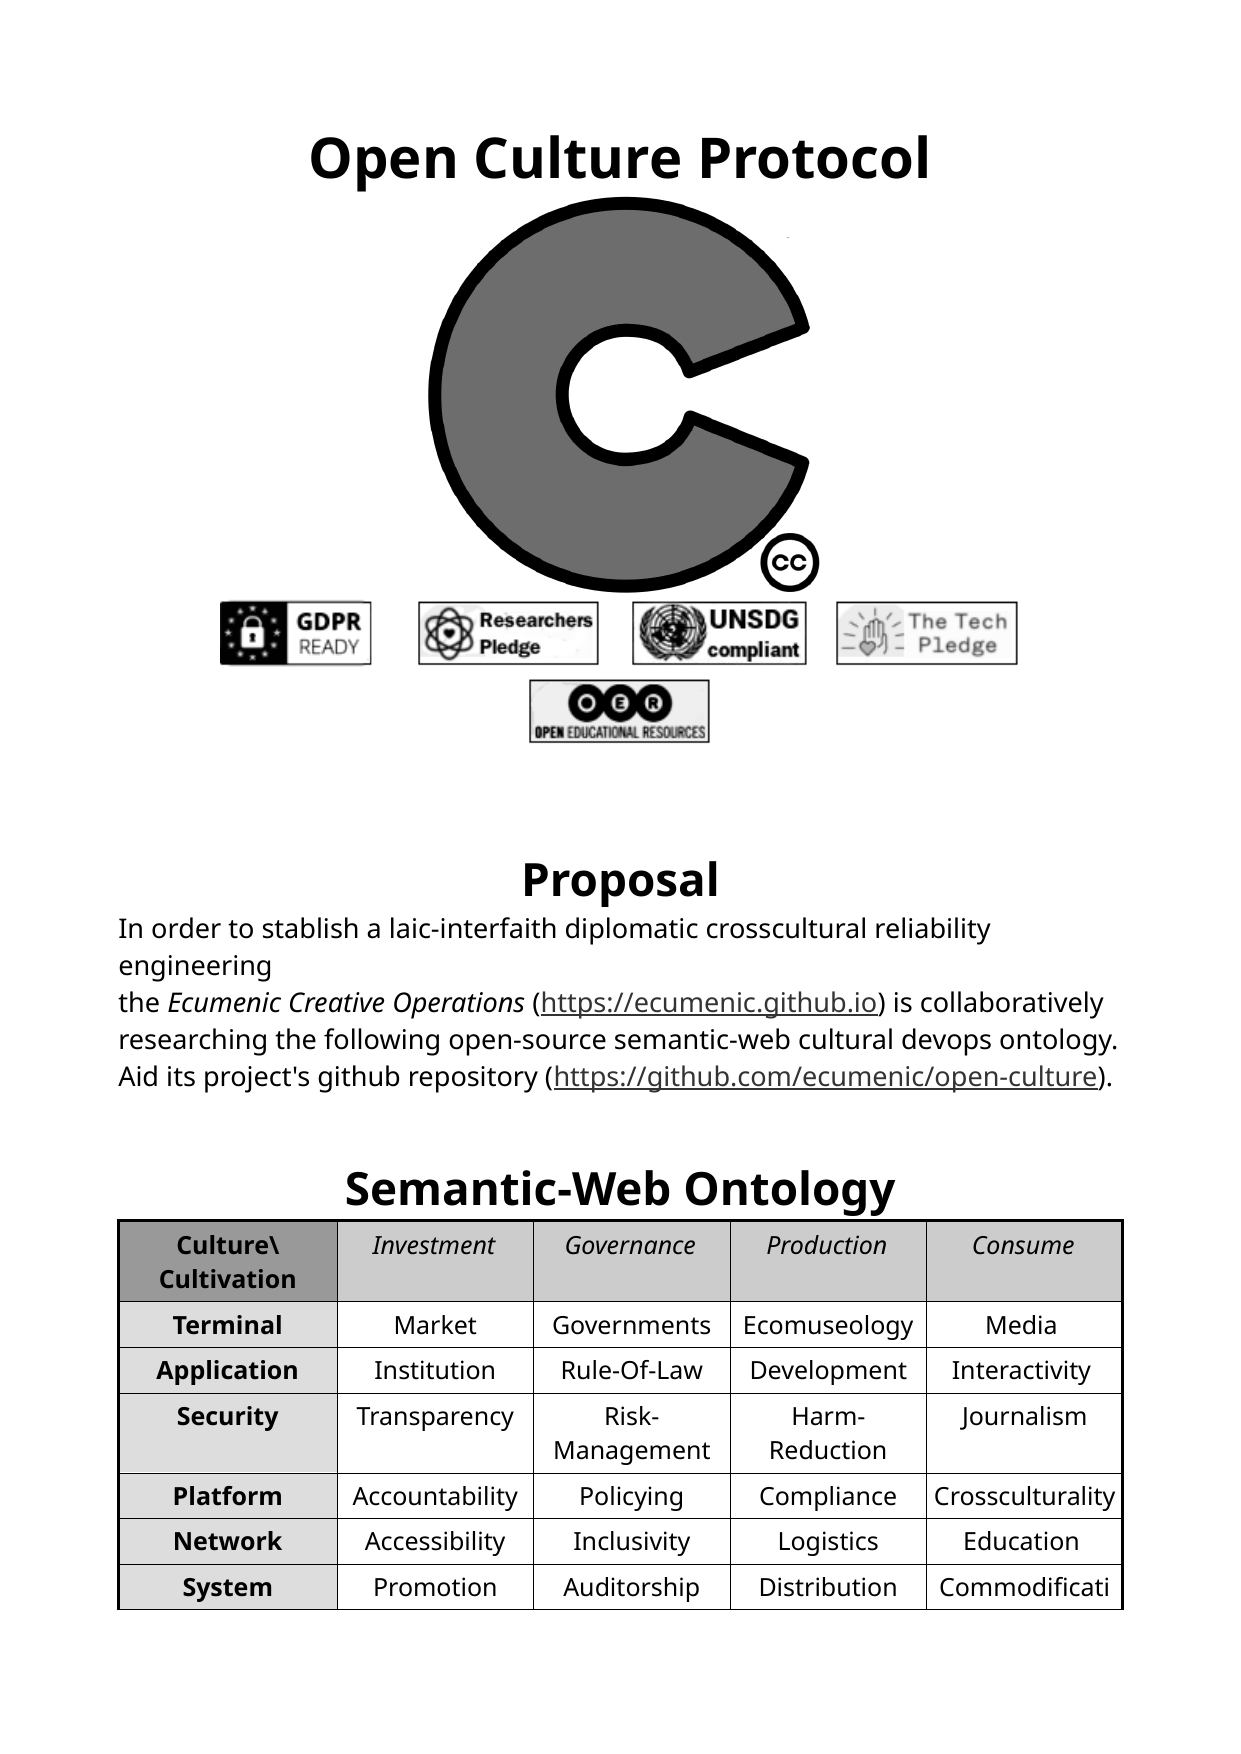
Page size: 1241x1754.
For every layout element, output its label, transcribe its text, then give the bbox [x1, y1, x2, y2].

table_cell Development [731, 1348, 926, 1393]
table_cell Journalism [927, 1394, 1121, 1472]
table_header Consume [927, 1222, 1121, 1301]
table_header Culture\Cultivation [120, 1222, 337, 1301]
table_cell Rule-Of-Law [534, 1348, 730, 1393]
text Open Culture Protocol [118, 118, 1122, 195]
table_cell Accessibility [338, 1519, 533, 1564]
table_cell Institution [338, 1348, 533, 1393]
table_cell Risk-Management [534, 1394, 730, 1472]
table_header Investment [338, 1222, 533, 1301]
table_cell Network [120, 1519, 337, 1564]
table_cell Platform [120, 1474, 337, 1518]
picture [836, 594, 1021, 673]
table_cell Logistics [731, 1519, 926, 1564]
table_cell Application [120, 1348, 337, 1393]
table_cell Crossculturality [927, 1474, 1121, 1518]
table_cell Auditorship [534, 1565, 730, 1609]
text the Ecumenic Creative Operations (https://ecumenic.github.io) is collaboratively researching the following open-source semantic-web cultural devops ontology. [118, 983, 1122, 1057]
text Semantic-Web Ontology [118, 1156, 1122, 1219]
table_cell Distribution [731, 1565, 926, 1609]
table_cell Interactivity [927, 1348, 1121, 1393]
table_cell Education [927, 1519, 1121, 1564]
text Aid its project's github repository (https://github.com/ecumenic/open-culture). [118, 1057, 1122, 1094]
table_cell Compliance [731, 1474, 926, 1518]
table_header Governance [534, 1222, 730, 1301]
table_cell System [120, 1565, 337, 1609]
table_cell Promotion [338, 1565, 533, 1609]
table_cell Security [120, 1394, 337, 1472]
table_cell Governments [534, 1302, 730, 1347]
table_cell Policying [534, 1474, 730, 1518]
table_header Production [731, 1222, 926, 1301]
table_cell Ecomuseology [731, 1302, 926, 1347]
table_cell Harm-Reduction [731, 1394, 926, 1472]
text In order to stablish a laic-interfaith diplomatic crosscultural reliability engineering [118, 909, 1122, 983]
picture [220, 594, 372, 673]
table_cell Inclusivity [534, 1519, 730, 1564]
picture [417, 194, 821, 751]
table_cell Media [927, 1302, 1121, 1347]
text Proposal [118, 847, 1122, 909]
table_cell Transparency [338, 1394, 533, 1472]
table_cell Commodificati [927, 1565, 1121, 1609]
table_cell Accountability [338, 1474, 533, 1518]
table_cell Market [338, 1302, 533, 1347]
table_cell Terminal [120, 1302, 337, 1347]
